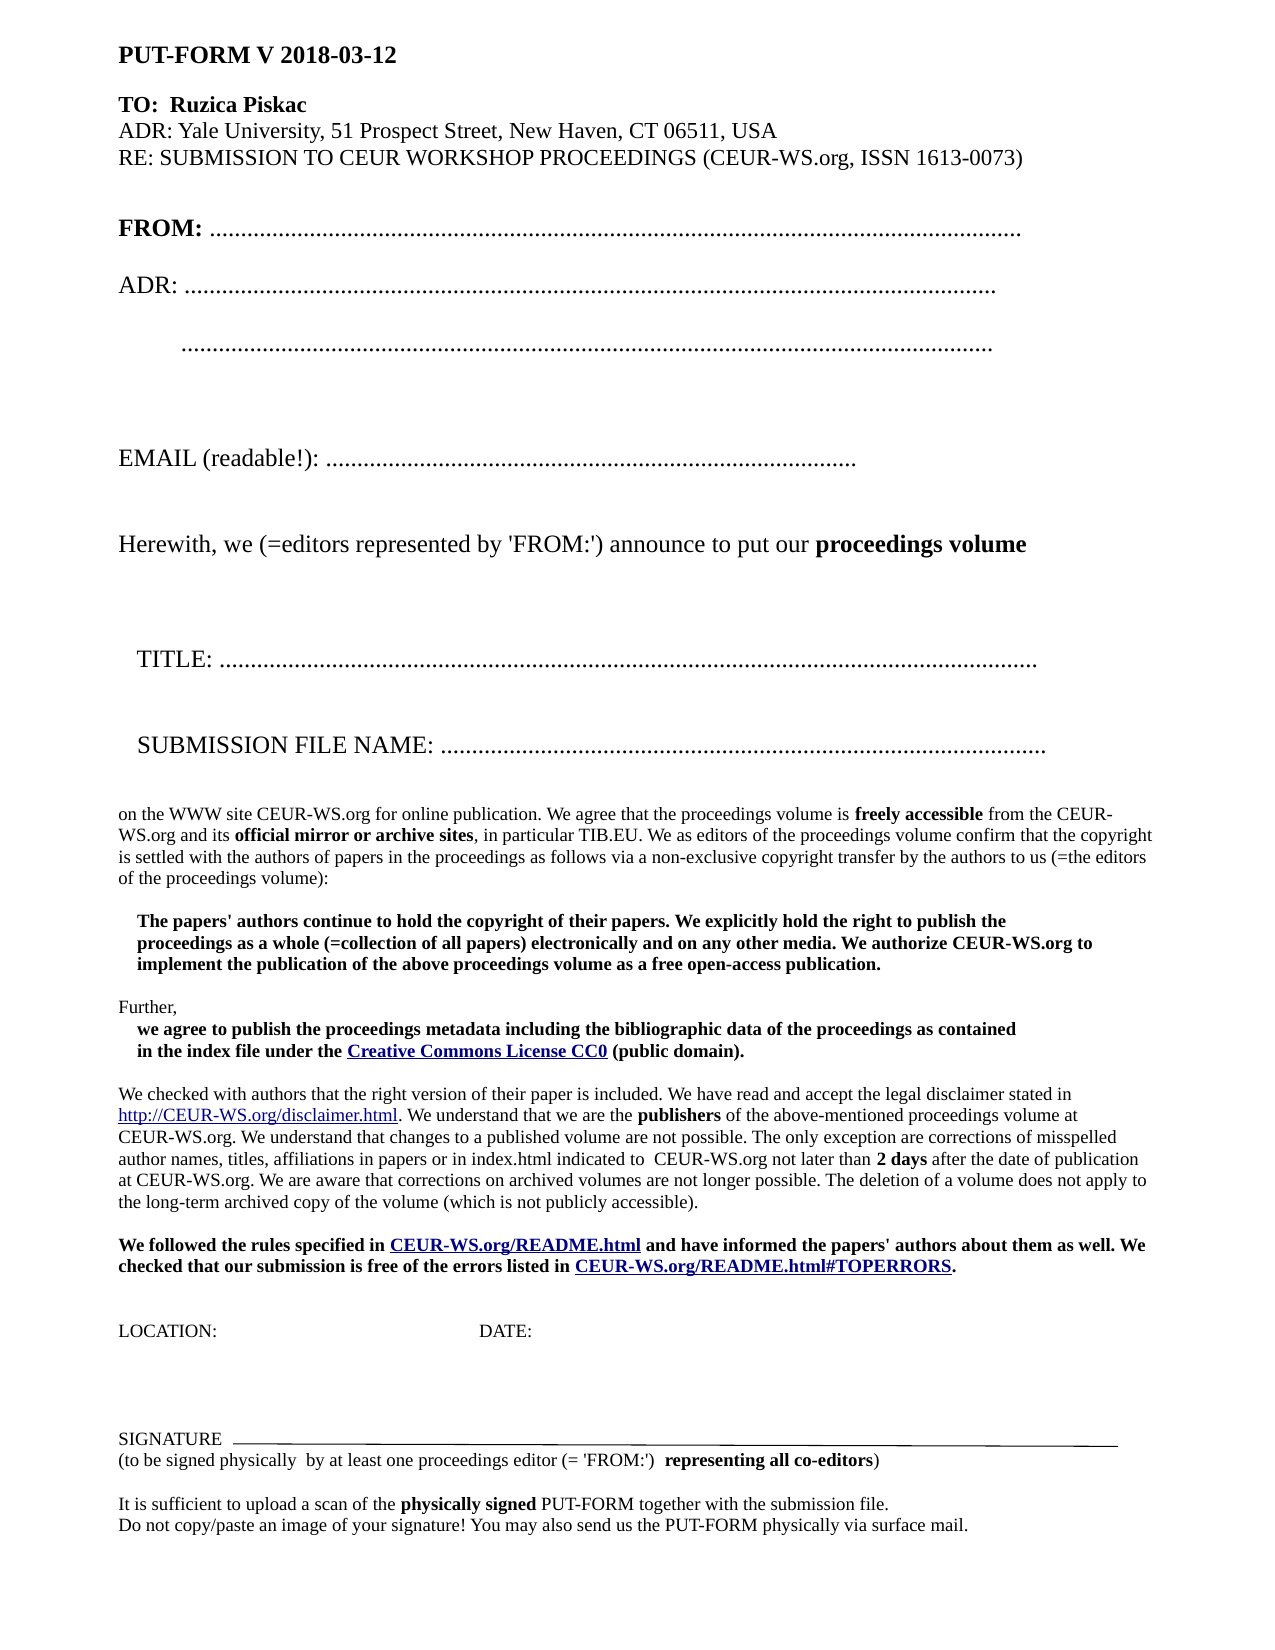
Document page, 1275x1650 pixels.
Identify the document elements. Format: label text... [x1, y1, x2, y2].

text SIGNATURE [118, 1428, 1157, 1449]
text Do not copy/paste an image of your signature! You may also send us the PUT-FORM physically via surface mail. [118, 1514, 1157, 1536]
text PUT-FORM V 2018-03-12 [118, 41, 1157, 69]
text SUBMISSION FILE NAME: ................................................................................................. [118, 731, 1157, 759]
text .................................................................................................................................. [118, 328, 1157, 357]
text (to be signed physically by at least one proceedings editor (= 'FROM:') representing all co-editors) [118, 1449, 1157, 1471]
text implement the publication of the above proceedings volume as a free open-access publication. [118, 953, 1157, 975]
text The papers' authors continue to hold the copyright of their papers. We explicitly hold the right to publish the [118, 910, 1157, 932]
text CEUR-WS.org. We understand that changes to a published volume are not possible. The only exception are corrections of misspelled author names, titles, affiliations in papers or in index.html indicated to CEUR-WS.org not later than 2 days after the date of publication at CEUR-WS.org. We are aware that corrections on archived volumes are not longer possible. The deletion of a volume does not apply to the long-term archived copy of the volume (which is not publicly accessible). [118, 1126, 1157, 1212]
text TO: Ruzica Piskac [118, 91, 1157, 117]
text Further, [118, 996, 1157, 1018]
text FROM: .................................................................................................................................. [118, 213, 1157, 242]
text ADR: .................................................................................................................................. [118, 271, 1157, 299]
text We followed the rules specified in CEUR-WS.org/README.html and have informed the papers' authors about them as well. We checked that our submission is free of the errors listed in CEUR-WS.org/README.html#TOPERRORS. [118, 1234, 1157, 1277]
text we agree to publish the proceedings metadata including the bibliographic data of the proceedings as contained [118, 1018, 1157, 1039]
text ADR: Yale University, 51 Prospect Street, New Haven, CT 06511, USA [118, 117, 1157, 143]
text proceedings as a whole (=collection of all papers) electronically and on any other media. We authorize CEUR-WS.org to [118, 932, 1157, 953]
text RE: SUBMISSION TO CEUR WORKSHOP PROCEEDINGS (CEUR-WS.org, ISSN 1613-0073) [118, 143, 1157, 170]
text on the WWW site CEUR-WS.org for online publication. We agree that the proceedings volume is freely accessible from the CEUR-WS.org and its official mirror or archive sites, in particular TIB.EU. We as editors of the proceedings volume confirm that the copyright is settled with the authors of papers in the proceedings as follows via a non-exclusive copyright transfer by the authors to us (=the editors of the proceedings volume): [118, 802, 1157, 889]
text Herewith, we (=editors represented by 'FROM:') announce to put our proceedings volume [118, 529, 1157, 558]
text It is sufficient to upload a scan of the physically signed PUT-FORM together with the submission file. [118, 1492, 1157, 1514]
text in the index file under the Creative Commons License CC0 (public domain). [118, 1039, 1157, 1061]
text LOCATION: DATE: [118, 1320, 1157, 1341]
text TITLE: ................................................................................................................................... [118, 644, 1157, 673]
text We checked with authors that the right version of their paper is included. We have read and accept the legal disclaimer stated in http://CEUR-WS.org/disclaimer.html. We understand that we are the publishers of the above-mentioned proceedings volume at [118, 1083, 1157, 1126]
text EMAIL (readable!): ..................................................................................... [118, 443, 1157, 472]
